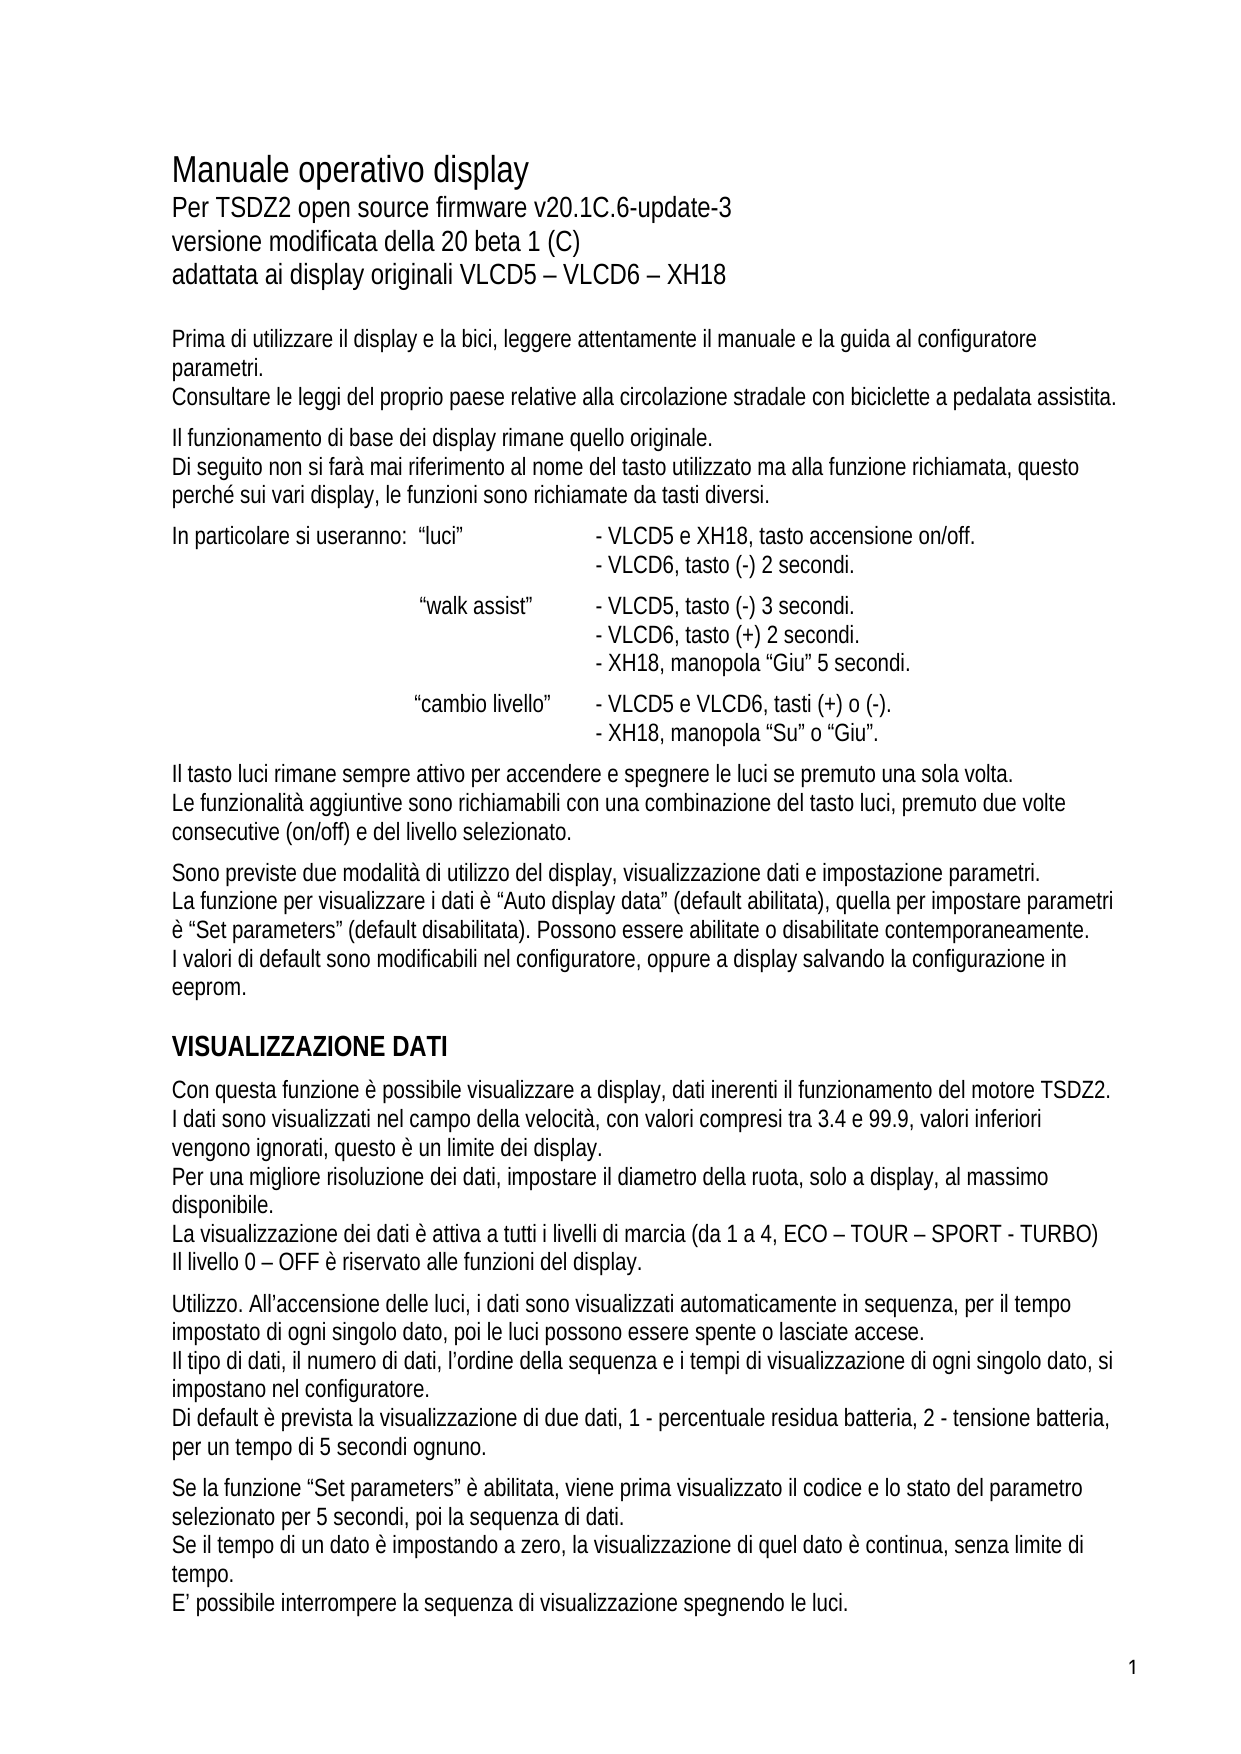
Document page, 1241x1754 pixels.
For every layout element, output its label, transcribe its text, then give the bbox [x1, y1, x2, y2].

text Il tasto luci rimane sempre attivo per accendere e spegnere le luci se premuto una sola volta. [172, 759, 1125, 788]
text “cambio livello” - VLCD5 e VLCD6, tasti (+) o (-). [374, 689, 1125, 718]
text Il funzionamento di base dei display rimane quello originale. [172, 423, 1125, 451]
text Per TSDZ2 open source firmware v20.1C.6-update-3 [172, 191, 1125, 224]
text Il tipo di dati, il numero di dati, l’ordine della sequenza e i tempi di visualizzazione di ogni singolo dato, si impostano nel configuratore. [172, 1346, 1125, 1403]
text Utilizzo. All’accensione delle luci, i dati sono visualizzati automaticamente in sequenza, per il tempo impostato di ogni singolo dato, poi le luci possono essere spente o lasciate accese. [172, 1288, 1125, 1346]
text - XH18, manopola “Giu” 5 secondi. [227, 648, 1125, 677]
text Prima di utilizzare il display e la bici, leggere attentamente il manuale e la guida al configuratore parametri. [172, 324, 1125, 382]
text Per una migliore risoluzione dei dati, impostare il diametro della ruota, solo a display, al massimo disponibile. [172, 1161, 1125, 1219]
text “walk assist” - VLCD5, tasto (-) 3 secondi. [172, 591, 1125, 620]
text La funzione per visualizzare i dati è “Auto display data” (default abilitata), quella per impostare parametri è “Set parameters” (default disabilitata). Possono essere abilitate o disabilitate contemporaneamente. [172, 886, 1125, 944]
text Di seguito non si farà mai riferimento al nome del tasto utilizzato ma alla funzione richiamata, questo perché sui vari display, le funzioni sono richiamate da tasti diversi. [172, 451, 1125, 509]
text Se il tempo di un dato è impostando a zero, la visualizzazione di quel dato è continua, senza limite di tempo. [172, 1530, 1125, 1587]
text versione modificata della 20 beta 1 (C) [172, 224, 1125, 257]
subtitle Manuale operativo display [172, 148, 1125, 191]
text Se la funzione “Set parameters” è abilitata, viene prima visualizzato il codice e lo stato del parametro selezionato per 5 secondi, poi la sequenza di dati. [172, 1473, 1125, 1530]
text La visualizzazione dei dati è attiva a tutti i livelli di marcia (da 1 a 4, ECO – TOUR – SPORT - TURBO) [172, 1219, 1125, 1247]
text Di default è prevista la visualizzazione di due dati, 1 - percentuale residua batteria, 2 - tensione batteria, per un tempo di 5 secondi ognuno. [172, 1403, 1125, 1460]
text I dati sono visualizzati nel campo della velocità, con valori compresi tra 3.4 e 99.9, valori inferiori vengono ignorati, questo è un limite dei display. [172, 1104, 1125, 1161]
text I valori di default sono modificabili nel configuratore, oppure a display salvando la configurazione in eeprom. [172, 944, 1125, 1001]
text Con questa funzione è possibile visualizzare a display, dati inerenti il funzionamento del motore TSDZ2. [172, 1076, 1125, 1104]
text adattata ai display originali VLCD5 – VLCD6 – XH18 [172, 257, 1125, 291]
text - XH18, manopola “Su” o “Giu”. [227, 718, 1125, 747]
text Sono previste due modalità di utilizzo del display, visualizzazione dati e impostazione parametri. [172, 858, 1125, 886]
text - VLCD6, tasto (-) 2 secondi. [172, 550, 1125, 578]
text Le funzionalità aggiuntive sono richiamabili con una combinazione del tasto luci, premuto due volte consecutive (on/off) e del livello selezionato. [172, 788, 1125, 845]
text VISUALIZZAZIONE DATI [172, 1029, 1125, 1063]
text Consultare le leggi del proprio paese relative alla circolazione stradale con biciclette a pedalata assistita. [172, 382, 1125, 410]
text In particolare si useranno: “luci” - VLCD5 e XH18, tasto accensione on/off. [172, 521, 1125, 550]
text Il livello 0 – OFF è riservato alle funzioni del display. [172, 1247, 1125, 1276]
text - VLCD6, tasto (+) 2 secondi. [172, 620, 1125, 648]
text E’ possibile interrompere la sequenza di visualizzazione spegnendo le luci. [172, 1587, 1125, 1616]
